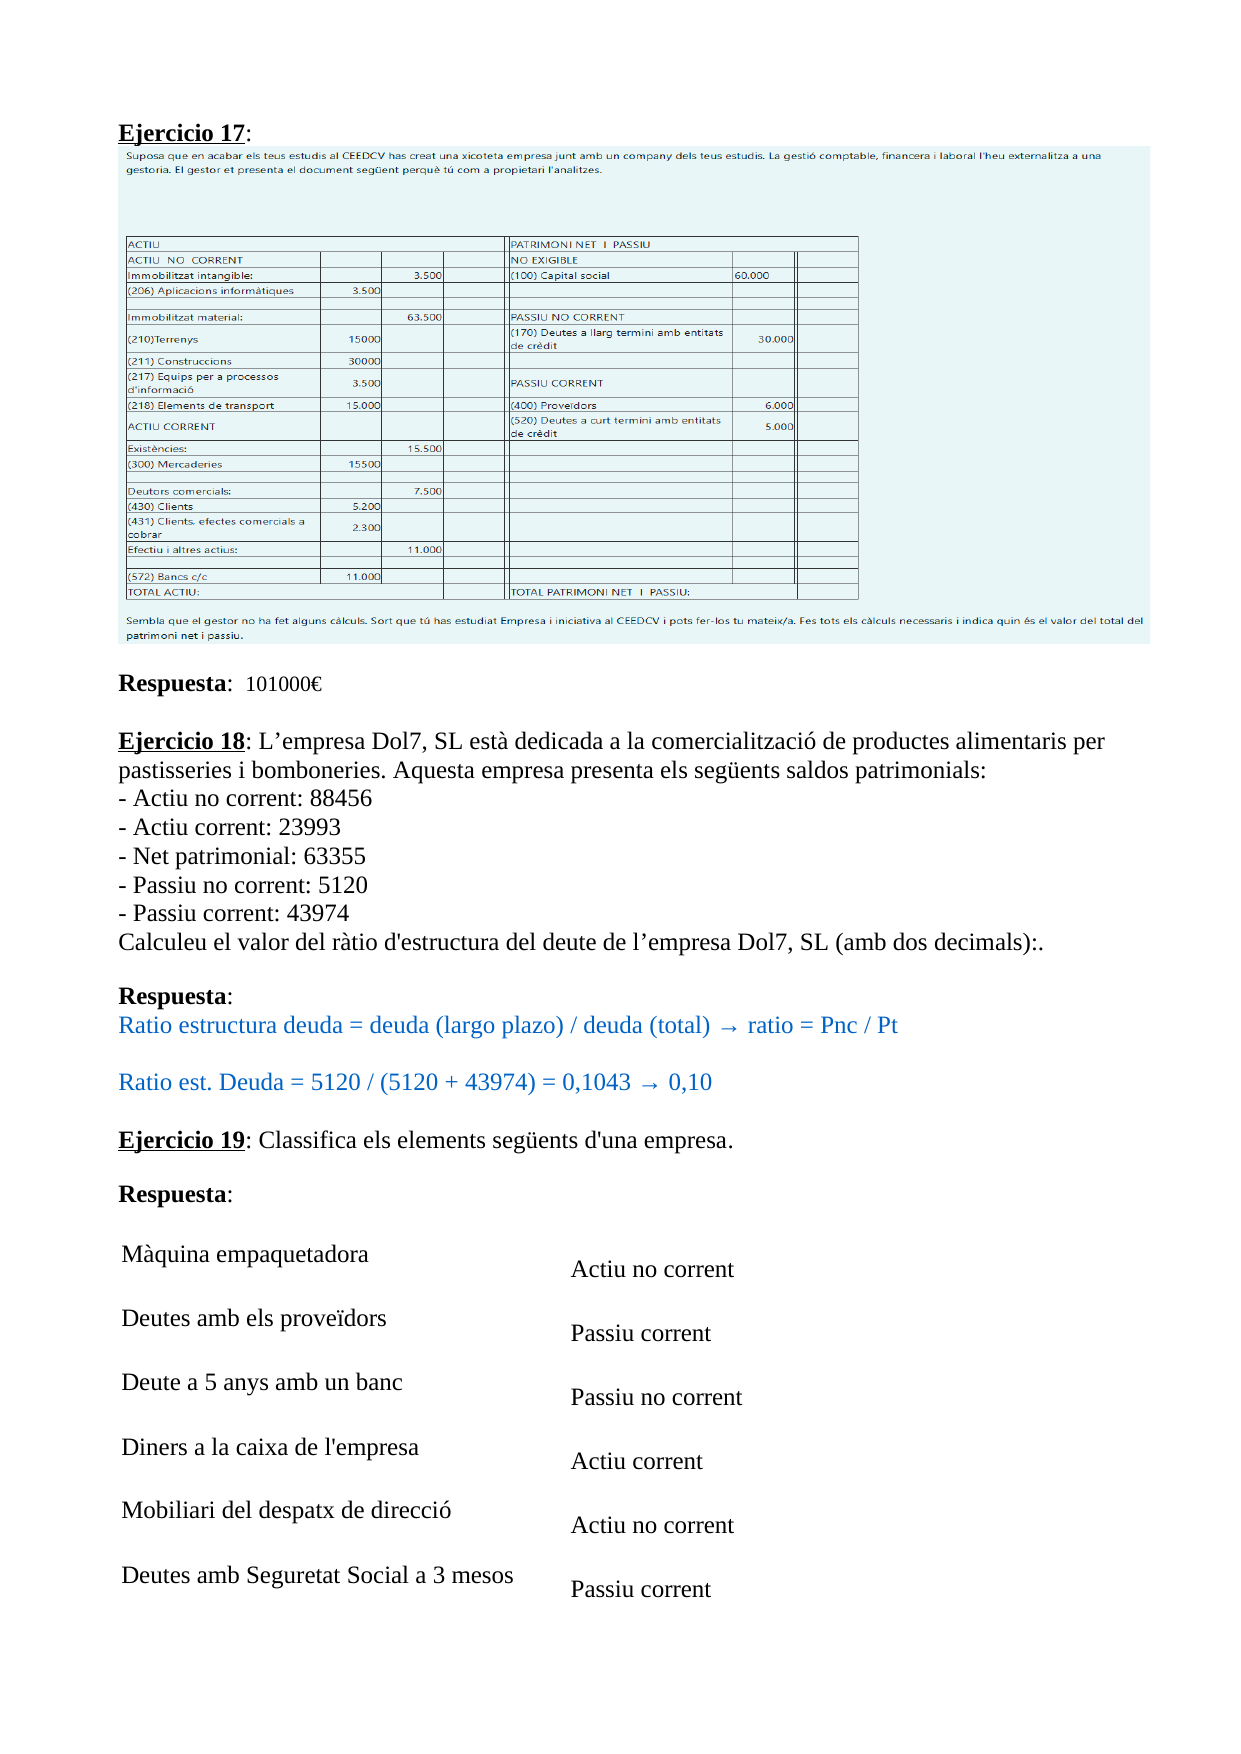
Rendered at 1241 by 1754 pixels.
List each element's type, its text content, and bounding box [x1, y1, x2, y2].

table_cell Actiu no corrent [568, 1493, 1116, 1557]
text - Passiu no corrent: 5120 [118, 870, 1122, 898]
table_cell Actiu corrent [568, 1429, 1116, 1493]
text Respuesta: 101000€ Ejercicio 18: L’empresa Dol7, SL està dedicada a la comercialització de productes alimentaris per pastisseries i bomboneries. Aquesta empresa presenta els següents saldos patrimonials: [118, 644, 1122, 783]
table_cell Deutes amb els proveïdors [118, 1301, 567, 1364]
text - Net patrimonial: 63355 [118, 841, 1122, 870]
text - Actiu no corrent: 88456 [118, 783, 1122, 812]
table_header Màquina empaquetadora [118, 1236, 567, 1301]
table_header Actiu no corrent [568, 1236, 1116, 1301]
picture [118, 146, 1151, 644]
table_cell Diners a la caixa de l'empresa [118, 1429, 567, 1493]
table_cell Passiu corrent [568, 1301, 1116, 1364]
table_cell Passiu corrent [568, 1557, 1116, 1621]
text Ejercicio 17: [118, 118, 1122, 146]
text Ejercicio 19: Classifica els elements següents d'una empresa. Respuesta: [118, 1096, 1122, 1236]
table_cell Mobiliari del despatx de direcció [118, 1493, 567, 1557]
table_cell Deute a 5 anys amb un banc [118, 1365, 567, 1429]
table_cell Deutes amb Seguretat Social a 3 mesos [118, 1557, 567, 1621]
text - Actiu corrent: 23993 [118, 812, 1122, 841]
text Calculeu el valor del ràtio d'estructura del deute de l’empresa Dol7, SL (amb dos decimals):. Respuesta: Ratio estructura deuda = deuda (largo plazo) / deuda (total) → ratio = Pnc / Pt Ratio est. Deuda = 5120 / (5120 + 43974) = 0,1043 → 0,10 [118, 927, 1122, 1096]
table_cell Passiu no corrent [568, 1365, 1116, 1429]
text - Passiu corrent: 43974 [118, 898, 1122, 927]
